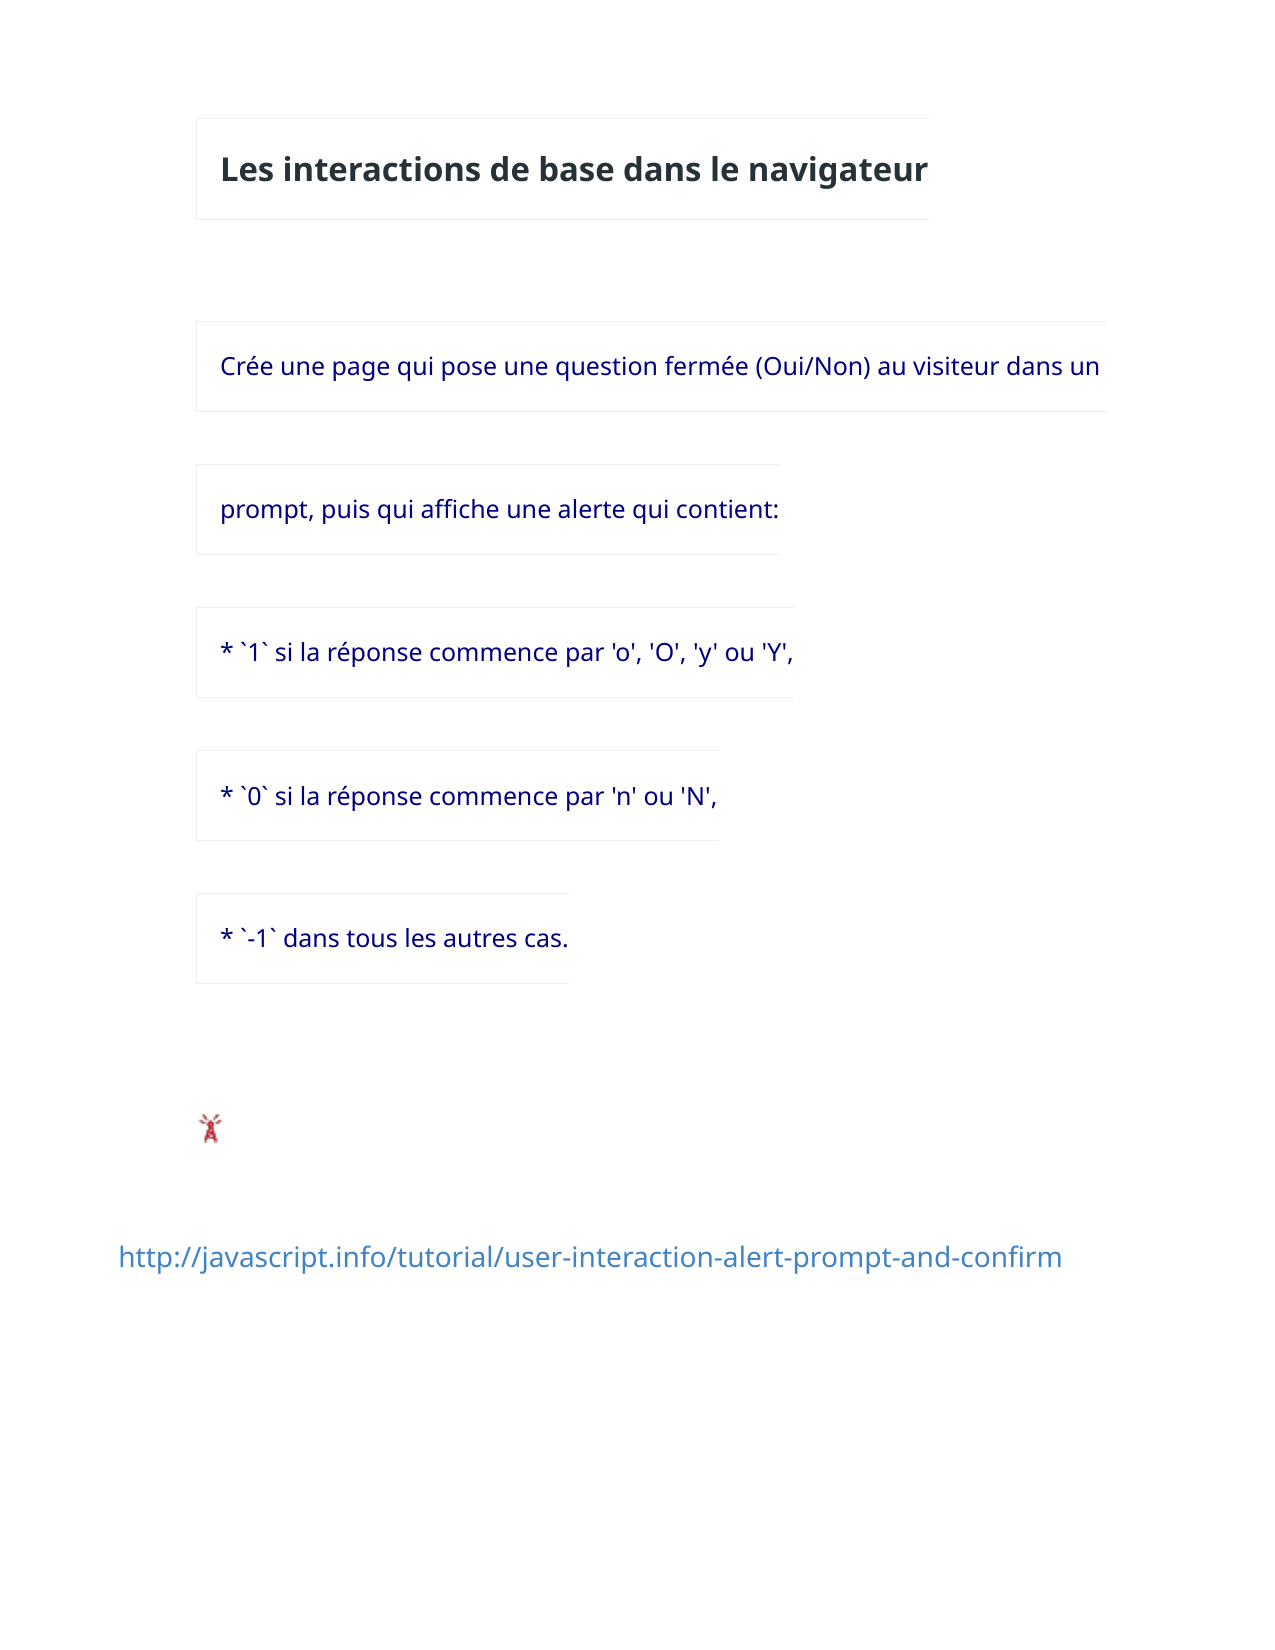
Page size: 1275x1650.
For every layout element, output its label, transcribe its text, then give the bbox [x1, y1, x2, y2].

text Crée une page qui pose une question fermée (Oui/Non) au visiteur dans un prompt, puis qui affiche une alerte qui contient: * `1` si la réponse commence par 'o', 'O', 'y' ou 'Y', * `0` si la réponse commence par 'n' ou 'N', * `-1` dans tous les autres cas. [196, 321, 1157, 983]
text http://javascript.info/tutorial/user-interaction-alert-prompt-and-confirm [118, 1237, 1157, 1275]
subtitle Les interactions de base dans le navigateur [197, 118, 1157, 219]
picture [196, 1114, 225, 1143]
